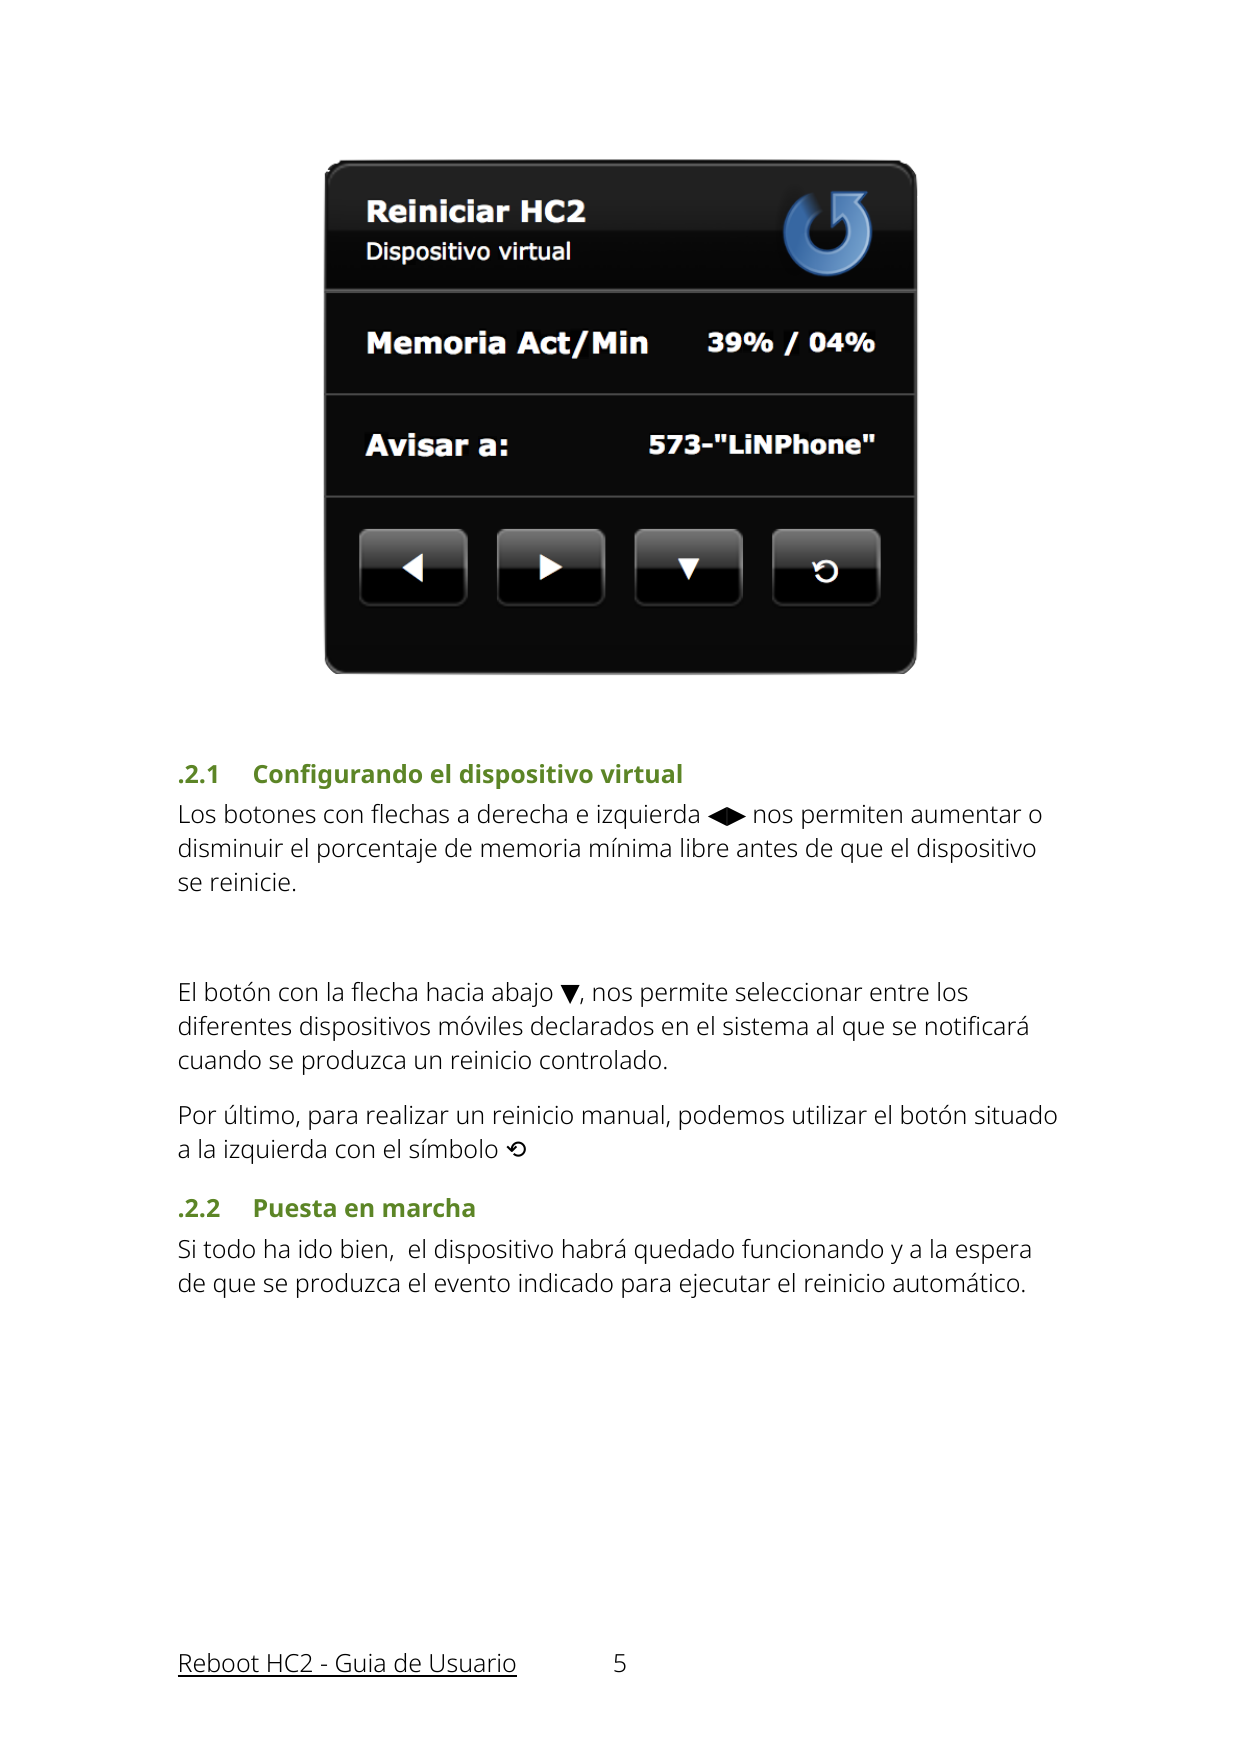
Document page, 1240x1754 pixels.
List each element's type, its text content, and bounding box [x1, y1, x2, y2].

picture [303, 147, 937, 698]
text Si todo ha ido bien, el dispositivo habrá quedado funcionando y a la espera de que se produzca el evento indicado para ejecutar el reinicio automático. [177, 1231, 1062, 1299]
text Los botones con flechas a derecha e izquierda ◀▶ nos permiten aumentar o disminuir el porcentaje de memoria mínima libre antes de que el dispositivo se reinicie. [177, 797, 1062, 899]
subtitle Configurando el dispositivo virtual [177, 757, 1062, 791]
text Por último, para realizar un reinicio manual, podemos utilizar el botón situado a la izquierda con el símbolo ⟲ [177, 1098, 1062, 1166]
subtitle Puesta en marcha [177, 1191, 1062, 1225]
text El botón con la flecha hacia abajo ▼, nos permite seleccionar entre los diferentes dispositivos móviles declarados en el sistema al que se notificará cuando se produzca un reinicio controlado. [177, 975, 1062, 1077]
